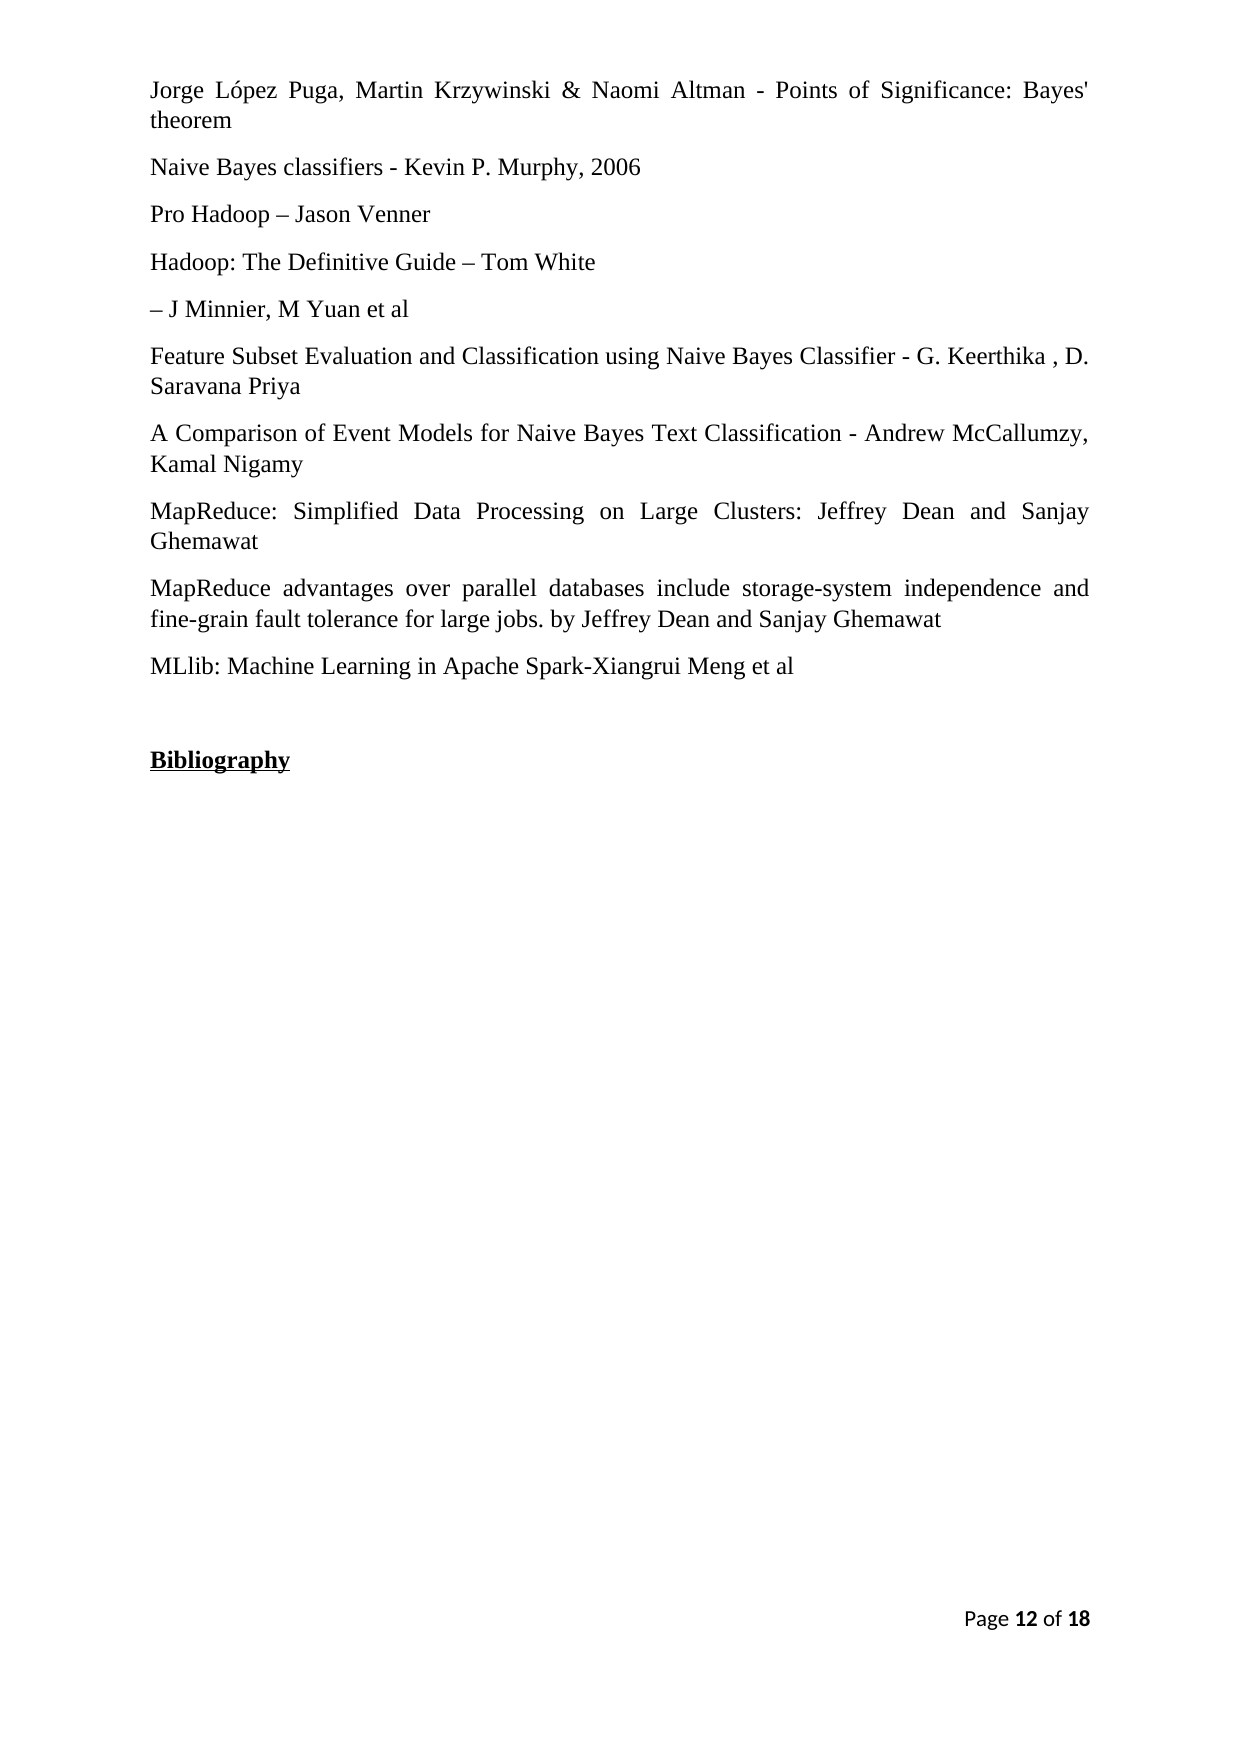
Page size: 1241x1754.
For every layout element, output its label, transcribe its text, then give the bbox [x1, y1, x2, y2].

text Bibliography [150, 745, 1090, 774]
text MapReduce advantages over parallel databases include storage-system independence and fine-grain fault tolerance for large jobs. by Jeffrey Dean and Sanjay Ghemawat [150, 573, 1090, 632]
text A Comparison of Event Models for Naive Bayes Text Classification - Andrew McCallumzy, Kamal Nigamy [150, 418, 1090, 477]
text MapReduce: Simplified Data Processing on Large Clusters: Jeffrey Dean and Sanjay Ghemawat [150, 496, 1090, 555]
text MLlib: Machine Learning in Apache Spark-Xiangrui Meng et al [150, 651, 1090, 679]
text Hadoop: The Definitive Guide – Tom White [150, 247, 1090, 275]
text – J Minnier, M Yuan et al [150, 294, 1090, 322]
text Feature Subset Evaluation and Classification using Naive Bayes Classifier - G. Keerthika , D. Saravana Priya [150, 341, 1090, 400]
text Naive Bayes classifiers - Kevin P. Murphy, 2006 [150, 152, 1090, 181]
text Jorge López Puga, Martin Krzywinski & Naomi Altman - Points of Significance: Bayes' theorem [150, 75, 1090, 134]
text Pro Hadoop – Jason Venner [150, 199, 1090, 228]
